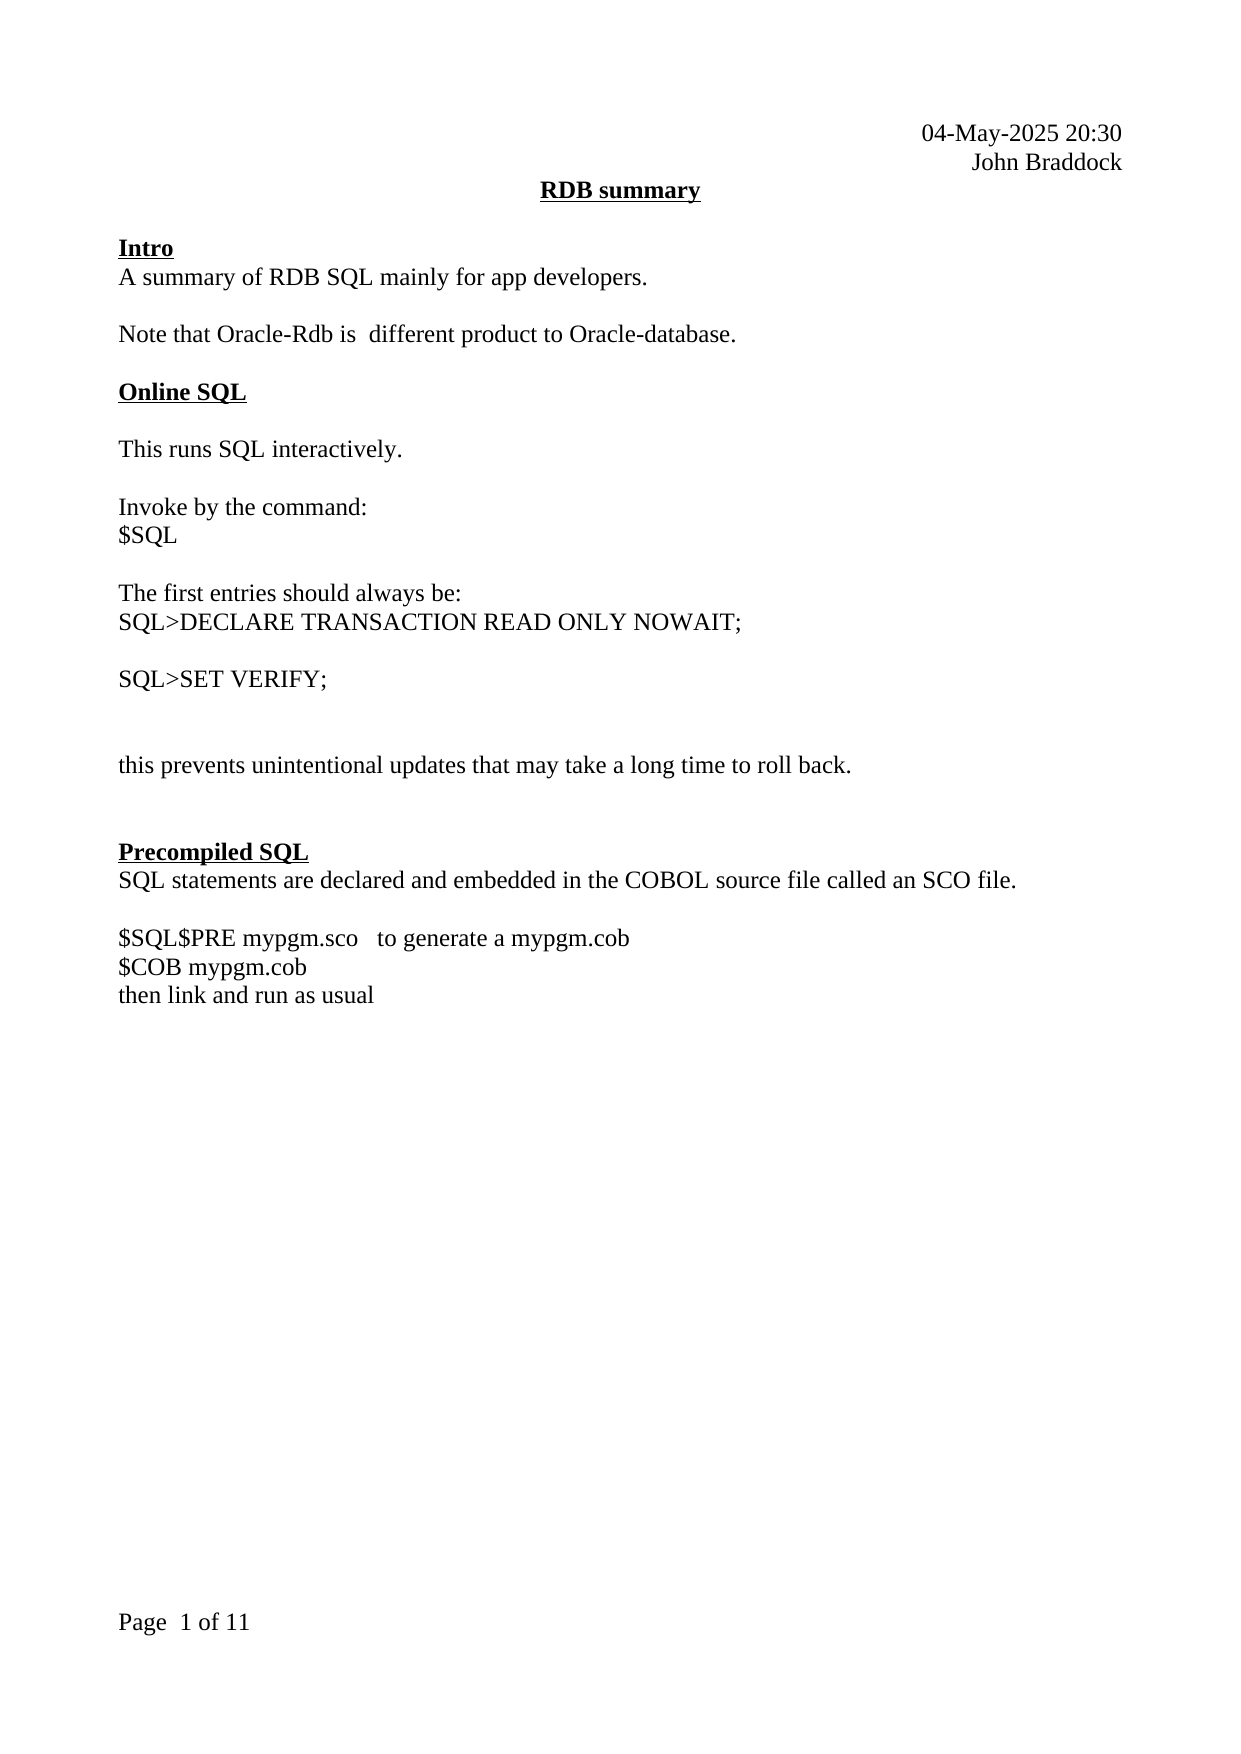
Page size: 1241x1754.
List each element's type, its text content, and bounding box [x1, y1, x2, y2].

text SQL>DECLARE TRANSACTION READ ONLY NOWAIT; [118, 607, 1122, 636]
text Note that Oracle-Rdb is different product to Oracle-database. [118, 319, 1122, 348]
text 04-May-2025 20:30 [118, 118, 1122, 147]
text this prevents unintentional updates that may take a long time to roll back. [118, 751, 1122, 779]
text This runs SQL interactively. [118, 434, 1122, 463]
text then link and run as usual [118, 981, 1122, 1009]
text John Braddock [118, 147, 1122, 176]
text SQL statements are declared and embedded in the COBOL source file called an SCO file. [118, 866, 1122, 894]
text A summary of RDB SQL mainly for app developers. [118, 262, 1122, 291]
text Intro [118, 233, 1122, 262]
text $SQL$PRE mypgm.sco to generate a mypgm.cob [118, 923, 1122, 952]
text Precompiled SQL [118, 837, 1122, 866]
text Invoke by the command: [118, 492, 1122, 521]
text Online SQL [118, 377, 1122, 406]
text The first entries should always be: [118, 578, 1122, 607]
text RDB summary [118, 176, 1122, 204]
text $COB mypgm.cob [118, 952, 1122, 981]
text $SQL [118, 521, 1122, 549]
text SQL>SET VERIFY; [118, 664, 1122, 693]
